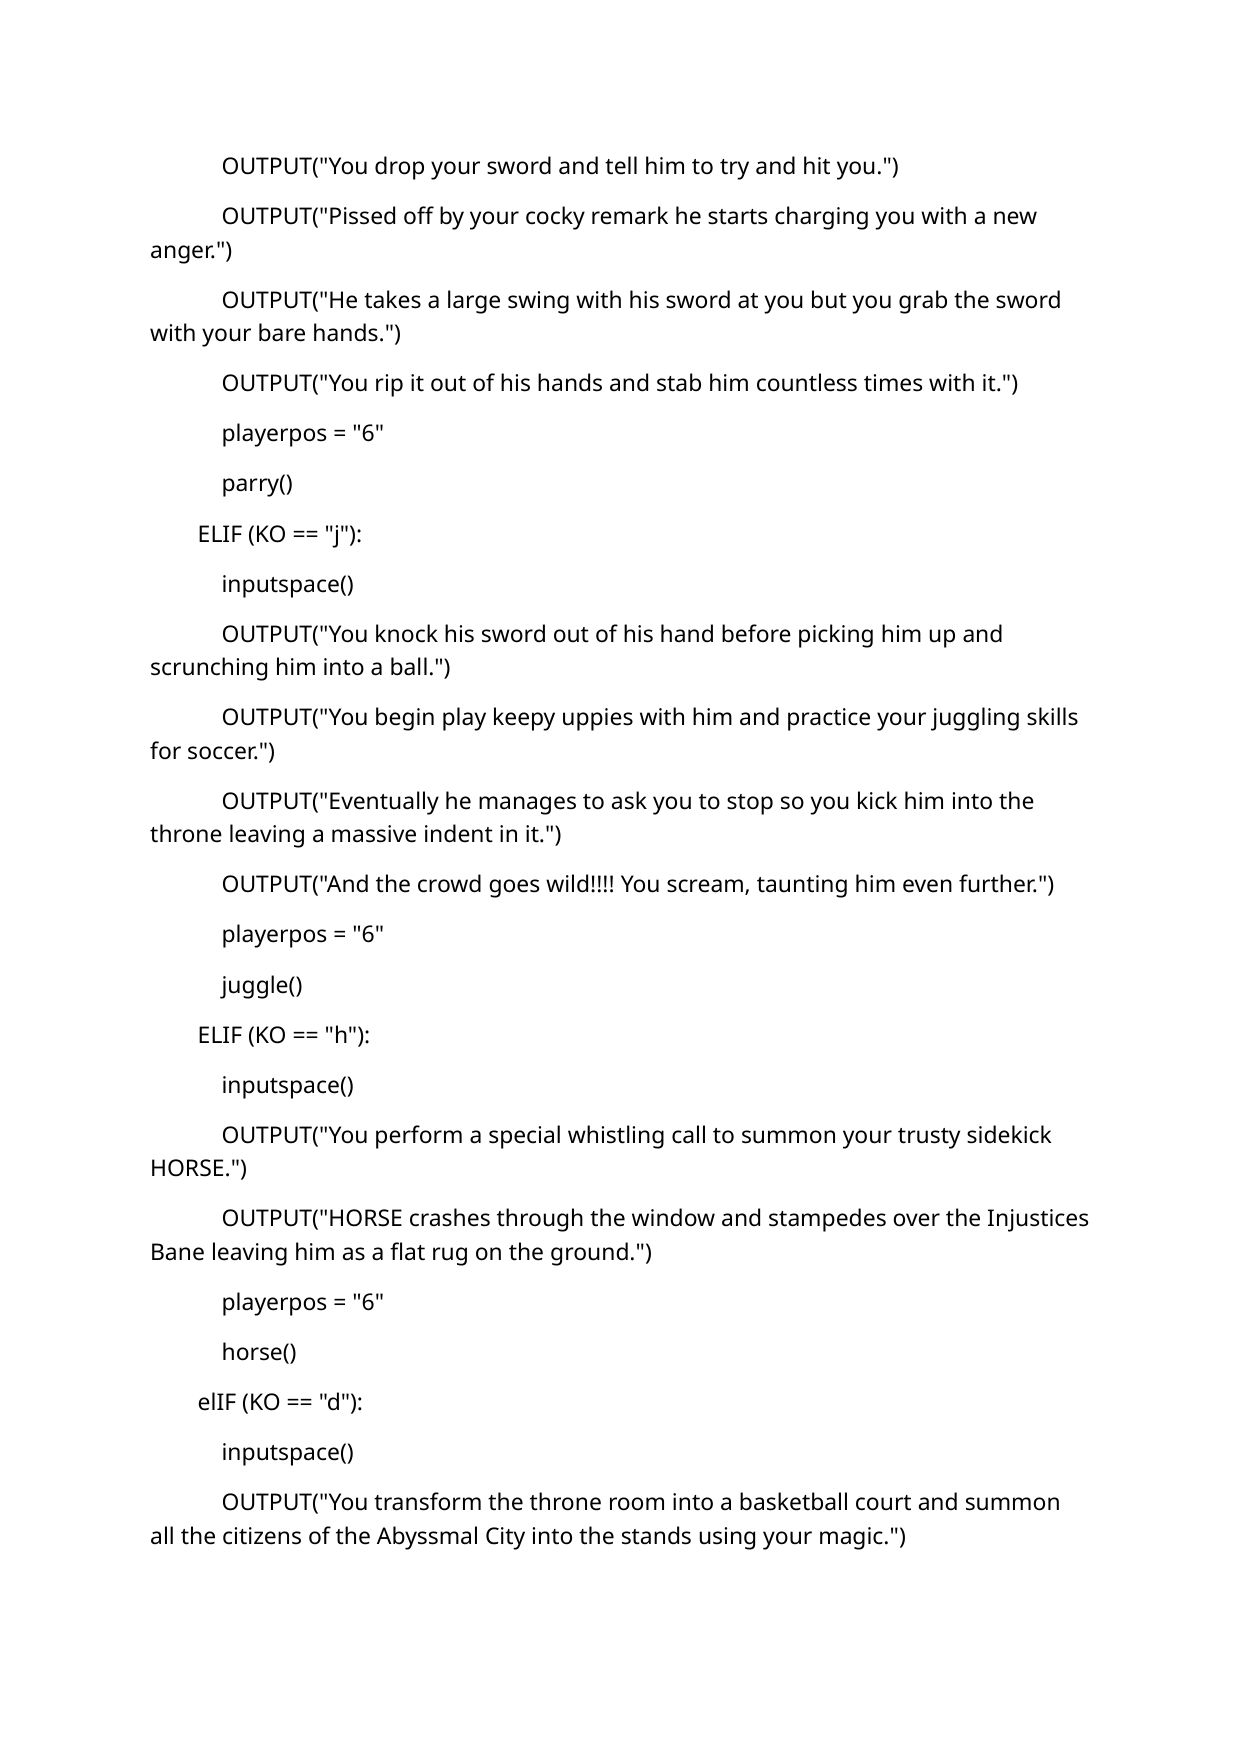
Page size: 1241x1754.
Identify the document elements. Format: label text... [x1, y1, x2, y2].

text playerpos = "6" [150, 1286, 1090, 1317]
text inputspace() [150, 568, 1090, 599]
text OUTPUT("You drop your sword and tell him to try and hit you.") [150, 150, 1090, 181]
text horse() [150, 1336, 1090, 1367]
text OUTPUT("You rip it out of his hands and stab him countless times with it.") [150, 367, 1090, 398]
text OUTPUT("You begin play keepy uppies with him and practice your juggling skills for soccer.") [150, 701, 1090, 766]
text inputspace() [150, 1436, 1090, 1467]
text OUTPUT("And the crowd goes wild!!!! You scream, taunting him even further.") [150, 868, 1090, 899]
text OUTPUT("Eventually he manages to ask you to stop so you kick him into the throne leaving a massive indent in it.") [150, 785, 1090, 849]
text ELIF (KO == "h"): [150, 1019, 1090, 1050]
text playerpos = "6" [150, 918, 1090, 950]
text ELIF (KO == "j"): [150, 517, 1090, 549]
text OUTPUT("Pissed off by your cocky remark he starts charging you with a new anger.") [150, 200, 1090, 265]
text elIF (KO == "d"): [150, 1386, 1090, 1417]
text juggle() [150, 968, 1090, 1000]
text OUTPUT("You perform a special whistling call to summon your trusty sidekick HORSE.") [150, 1119, 1090, 1183]
text OUTPUT("HORSE crashes through the window and stampedes over the Injustices Bane leaving him as a flat rug on the ground.") [150, 1202, 1090, 1267]
text OUTPUT("He takes a large swing with his sword at you but you grab the sword with your bare hands.") [150, 284, 1090, 348]
text OUTPUT("You knock his sword out of his hand before picking him up and scrunching him into a ball.") [150, 618, 1090, 682]
text inputspace() [150, 1069, 1090, 1100]
text playerpos = "6" [150, 417, 1090, 448]
text parry() [150, 467, 1090, 499]
text OUTPUT("You transform the throne room into a basketball court and summon all the citizens of the Abyssmal City into the stands using your magic.") [150, 1486, 1090, 1551]
